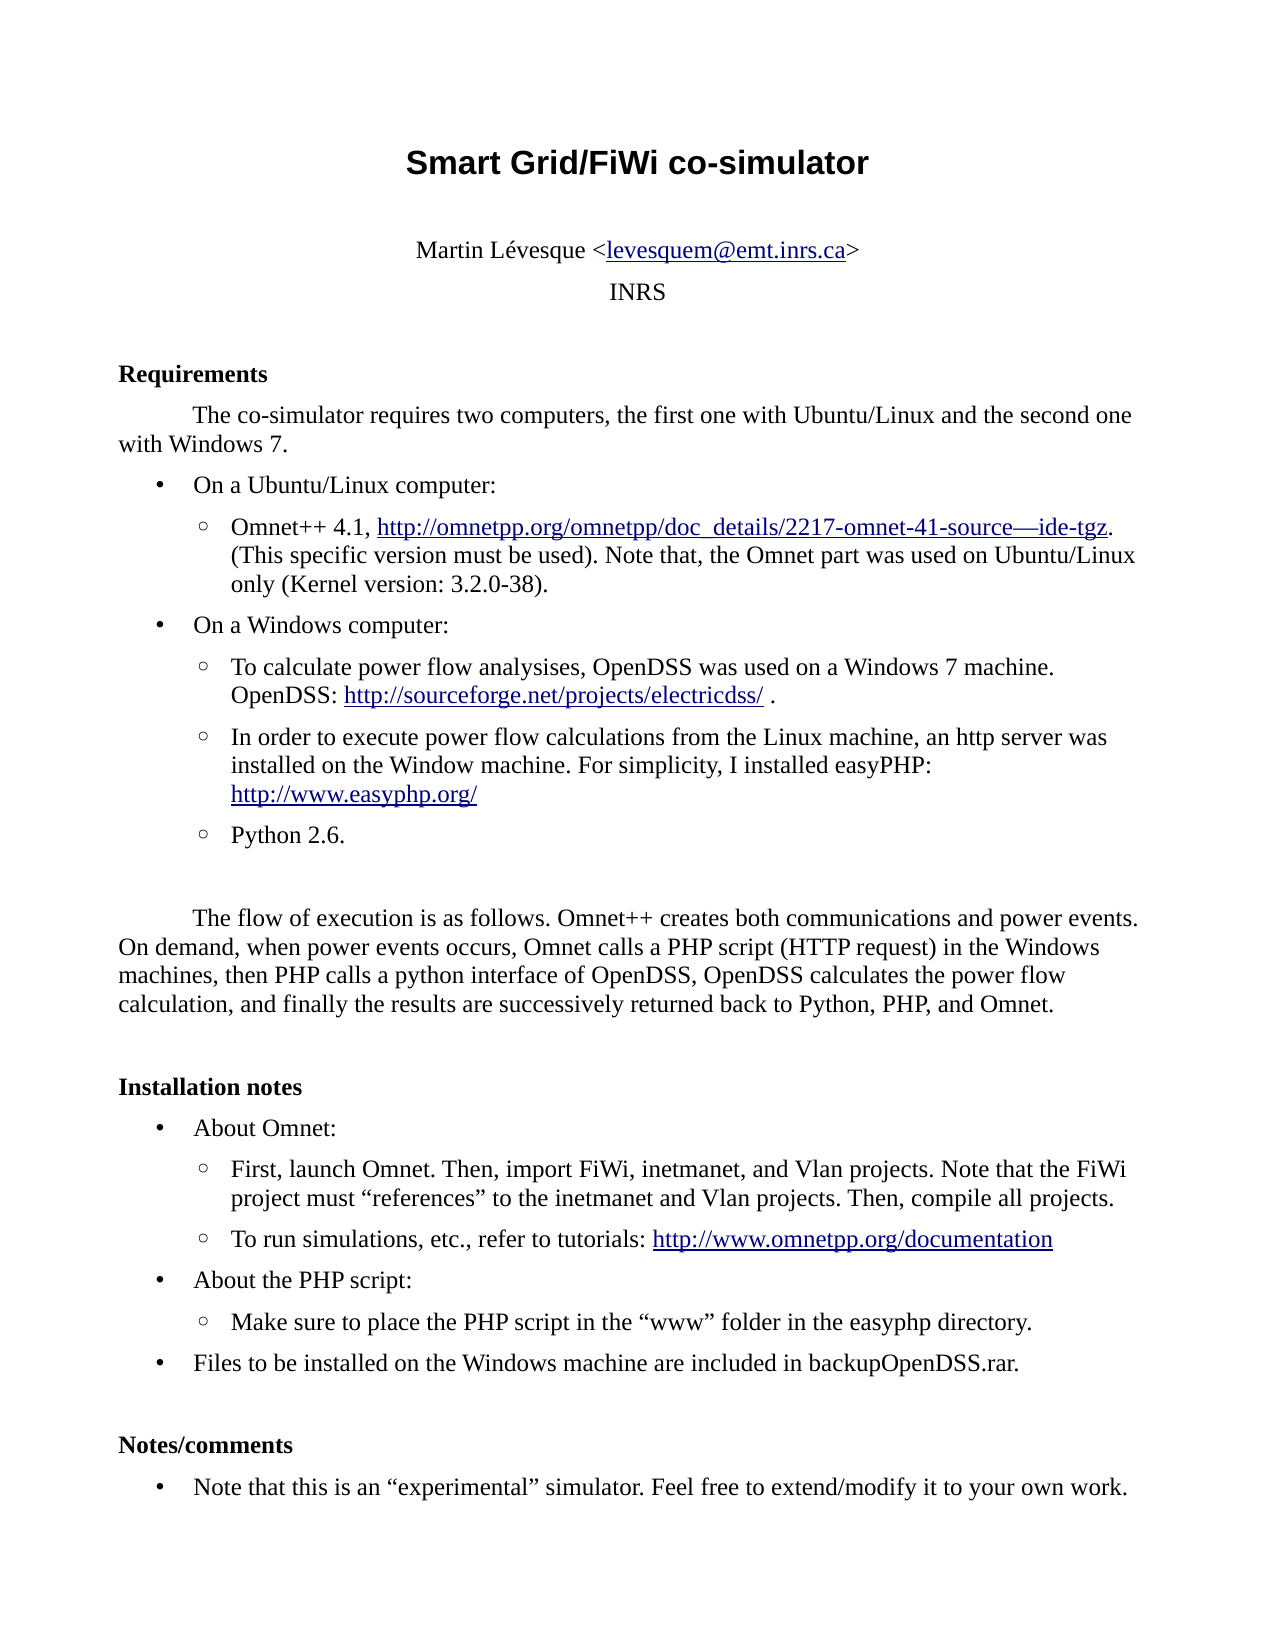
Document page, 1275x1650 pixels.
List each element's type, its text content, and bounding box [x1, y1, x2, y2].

list Make sure to place the PHP script in the “www” folder in the easyphp directory. [193, 1307, 1157, 1336]
list Omnet++ 4.1, http://omnetpp.org/omnetpp/doc_details/2217-omnet-41-source—ide-tgz. (This specific version must be used). Note that, the Omnet part was used on Ubuntu/Linux only (Kernel version: 3.2.0-38). [193, 512, 1157, 598]
text Notes/comments [118, 1431, 1157, 1459]
list On a Windows computer: [156, 611, 1157, 639]
list On a Ubuntu/Linux computer: [156, 471, 1157, 499]
list Note that this is an “experimental” simulator. Feel free to extend/modify it to your own work. [156, 1472, 1157, 1501]
list About the PHP script: [156, 1266, 1157, 1294]
text Martin Lévesque <levesquem@emt.inrs.ca> [118, 236, 1157, 264]
text The flow of execution is as follows. Omnet++ creates both communications and power events. On demand, when power events occurs, Omnet calls a PHP script (HTTP request) in the Windows machines, then PHP calls a python interface of OpenDSS, OpenDSS calculates the power flow calculation, and finally the results are successively returned back to Python, PHP, and Omnet. [118, 903, 1157, 1018]
list About Omnet: [156, 1113, 1157, 1142]
list First, launch Omnet. Then, import FiWi, inetmanet, and Vlan projects. Note that the FiWi project must “references” to the inetmanet and Vlan projects. Then, compile all projects. [193, 1154, 1157, 1212]
text Requirements [118, 359, 1157, 388]
subtitle Smart Grid/FiWi co-simulator [118, 143, 1157, 182]
text INRS [118, 277, 1157, 306]
list In order to execute power flow calculations from the Linux machine, an http server was installed on the Window machine. For simplicity, I installed easyPHP: http://www.easyphp.org/ [193, 722, 1157, 808]
text Installation notes [118, 1072, 1157, 1101]
list Files to be installed on the Windows machine are included in backupOpenDSS.rar. [156, 1348, 1157, 1377]
list To run simulations, etc., refer to tutorials: http://www.omnetpp.org/documentation [193, 1224, 1157, 1253]
text The co-simulator requires two computers, the first one with Ubuntu/Linux and the second one with Windows 7. [118, 401, 1157, 458]
list Python 2.6. [193, 821, 1157, 849]
list To calculate power flow analysises, OpenDSS was used on a Windows 7 machine. OpenDSS: http://sourceforge.net/projects/electricdss/ . [193, 652, 1157, 709]
